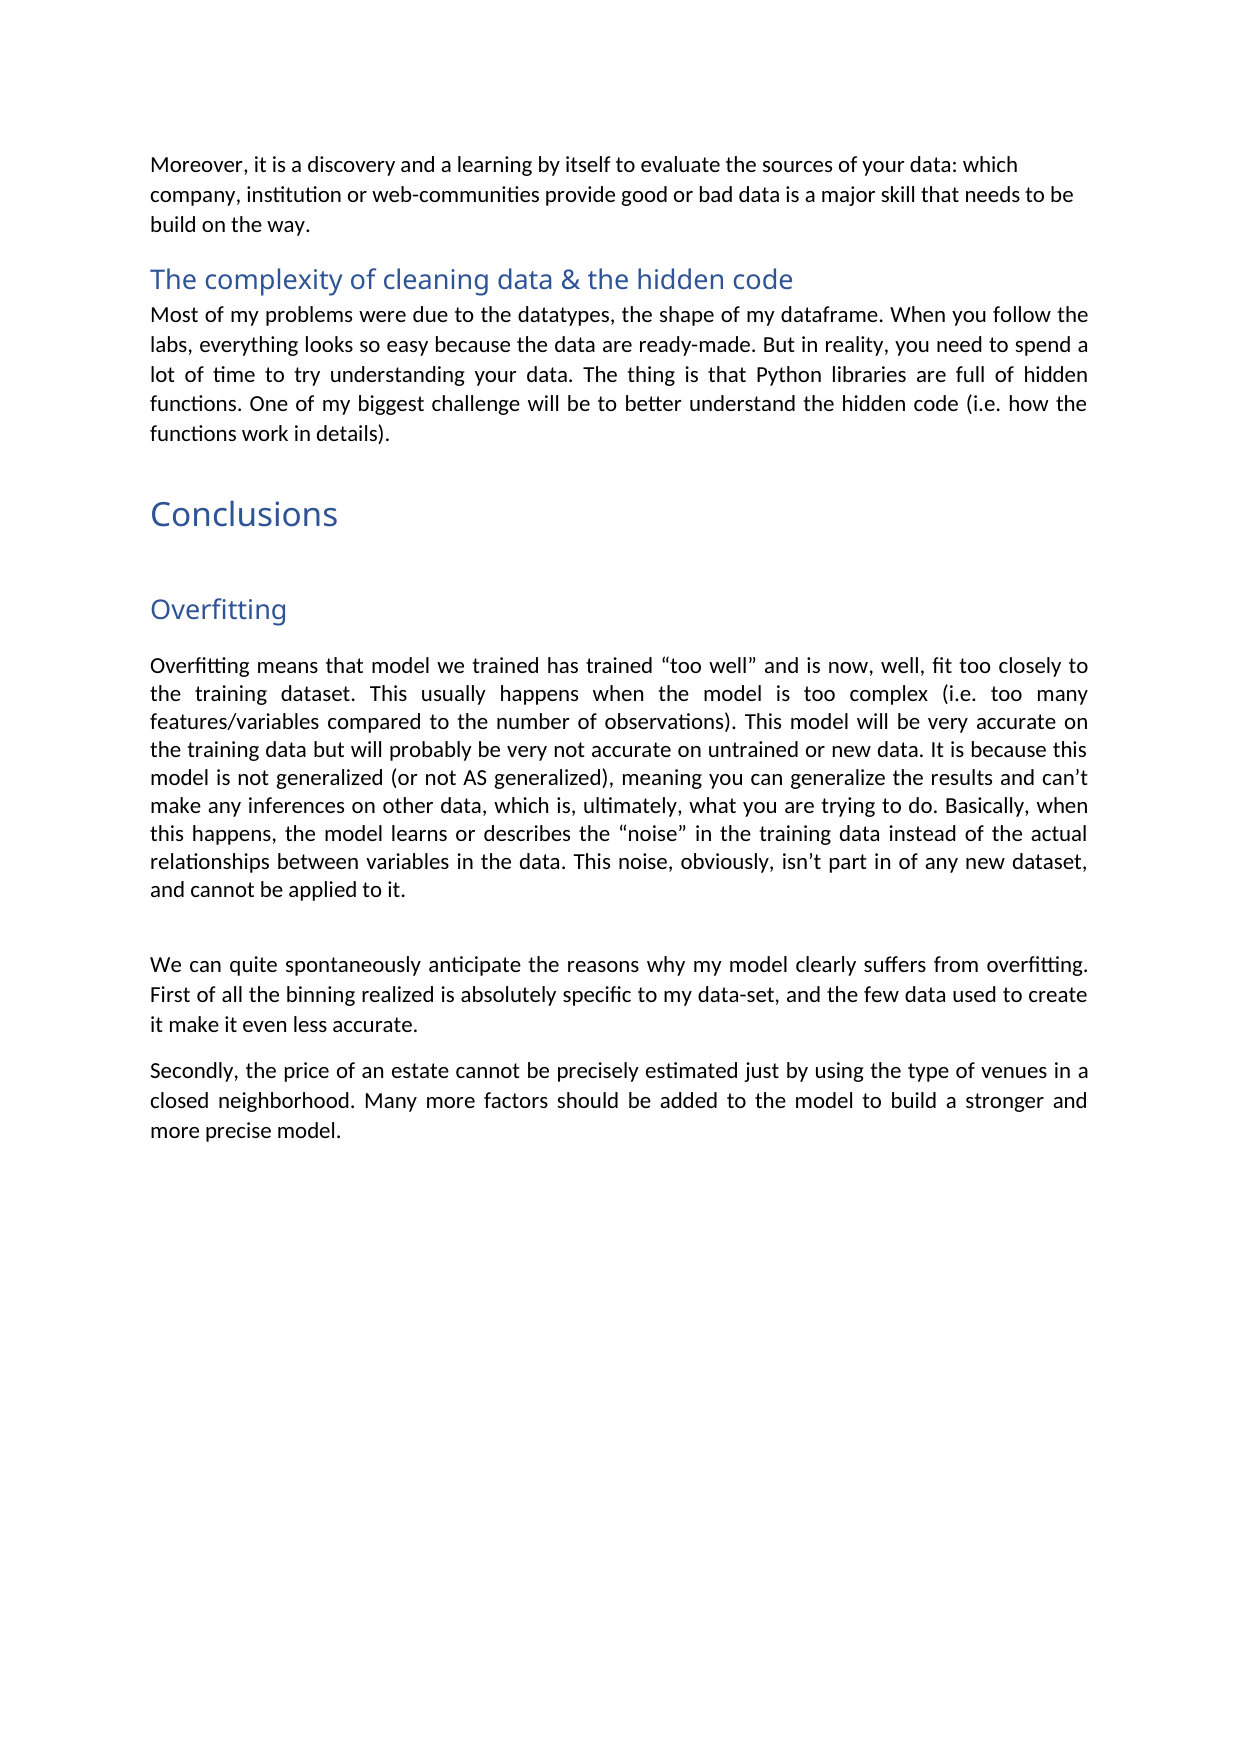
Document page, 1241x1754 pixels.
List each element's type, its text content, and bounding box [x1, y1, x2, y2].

subtitle Overfitting [150, 590, 1090, 627]
text Overfitting means that model we trained has trained “too well” and is now, well, fit too closely to the training dataset. This usually happens when the model is too complex (i.e. too many features/variables compared to the number of observations). This model will be very accurate on the training data but will probably be very not accurate on untrained or new data. It is because this model is not generalized (or not AS generalized), meaning you can generalize the results and can’t make any inferences on other data, which is, ultimately, what you are trying to do. Basically, when this happens, the model learns or describes the “noise” in the training data instead of the actual relationships between variables in the data. This noise, obviously, isn’t part in of any new dataset, and cannot be applied to it. [150, 651, 1090, 903]
subtitle The complexity of cleaning data & the hidden code [150, 261, 1090, 297]
subtitle Conclusions [150, 491, 1090, 536]
text Secondly, the price of an estate cannot be precisely estimated just by using the type of venues in a closed neighborhood. Many more factors should be added to the model to build a stronger and more precise model. [150, 1056, 1090, 1144]
text Moreover, it is a discovery and a learning by itself to evaluate the sources of your data: which company, institution or web-communities provide good or bad data is a major skill that needs to be build on the way. [150, 150, 1090, 238]
text Most of my problems were due to the datatypes, the shape of my dataframe. When you follow the labs, everything looks so easy because the data are ready-made. But in reality, you need to spend a lot of time to try understanding your data. The thing is that Python libraries are full of hidden functions. One of my biggest challenge will be to better understand the hidden code (i.e. how the functions work in details). [150, 300, 1090, 447]
text We can quite spontaneously anticipate the reasons why my model clearly suffers from overfitting. First of all the binning realized is absolutely specific to my data-set, and the few data used to create it make it even less accurate. [150, 950, 1090, 1038]
